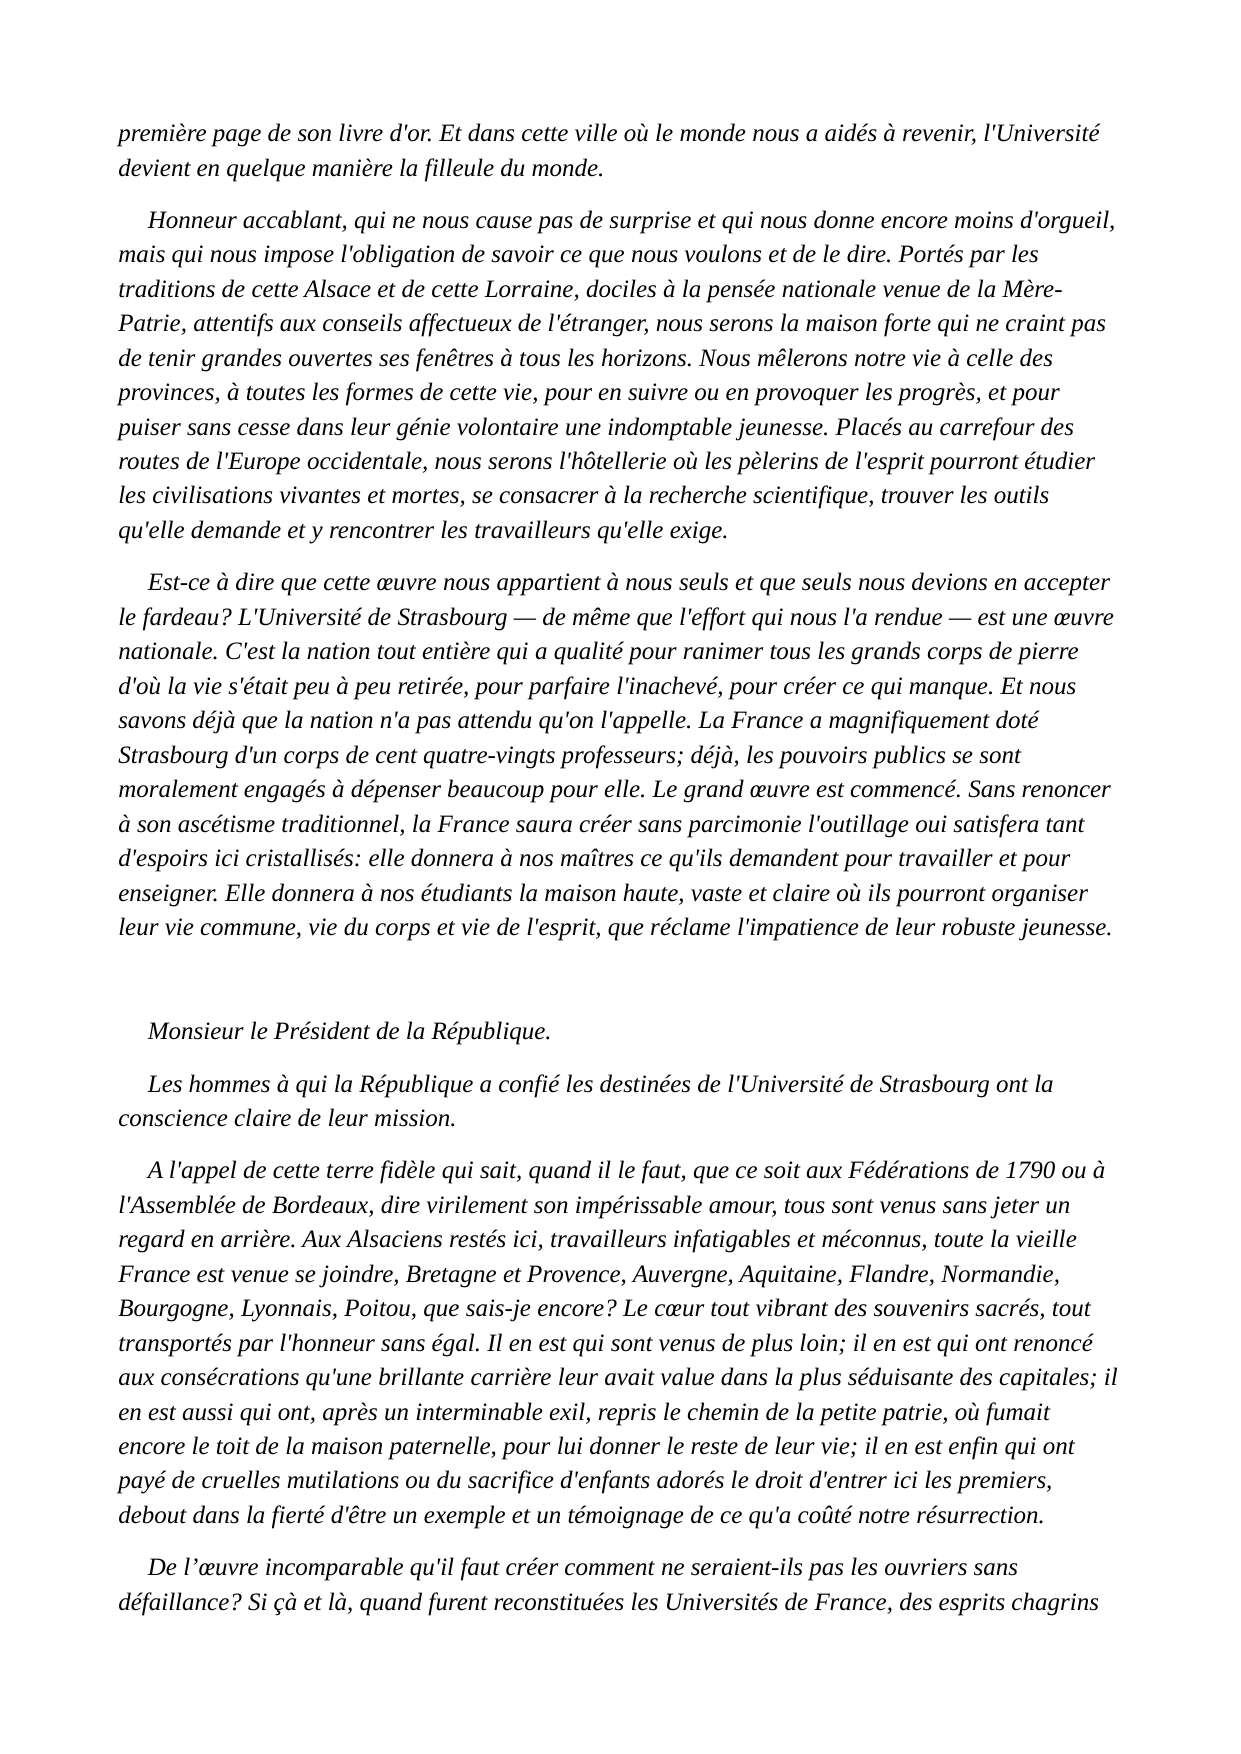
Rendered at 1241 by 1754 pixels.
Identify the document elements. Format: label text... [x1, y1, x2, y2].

text Les hommes à qui la République a confié les destinées de l'Université de Strasbourg ont la conscience claire de leur mission. [118, 1069, 1122, 1132]
text première page de son livre d'or. Et dans cette ville où le monde nous a aidés à revenir, l'Université devient en quelque manière la filleule du monde. [118, 118, 1122, 181]
text Honneur accablant, qui ne nous cause pas de surprise et qui nous donne encore moins d'orgueil, mais qui nous impose l'obligation de savoir ce que nous voulons et de le dire. Portés par les traditions de cette Alsace et de cette Lorraine, dociles à la pensée nationale venue de la Mère-Patrie, attentifs aux conseils affectueux de l'étranger, nous serons la maison forte qui ne craint pas de tenir grandes ouvertes ses fenêtres à tous les horizons. Nous mêlerons notre vie à celle des provinces, à toutes les formes de cette vie, pour en suivre ou en provoquer les progrès, et pour puiser sans cesse dans leur génie volontaire une indomptable jeunesse. Placés au carrefour des routes de l'Europe occidentale, nous serons l'hôtellerie où les pèlerins de l'esprit pourront étudier les civilisations vivantes et mortes, se consacrer à la recherche scientifique, trouver les outils qu'elle demande et y rencontrer les travailleurs qu'elle exige. [118, 205, 1122, 544]
text Est-ce à dire que cette œuvre nous appartient à nous seuls et que seuls nous devions en accepter le fardeau? L'Université de Strasbourg — de même que l'effort qui nous l'a rendue — est une œuvre nationale. C'est la nation tout entière qui a qualité pour ranimer tous les grands corps de pierre d'où la vie s'était peu à peu retirée, pour parfaire l'inachevé, pour créer ce qui manque. Et nous savons déjà que la nation n'a pas attendu qu'on l'appelle. La France a magnifiquement doté Strasbourg d'un corps de cent quatre-vingts professeurs; déjà, les pouvoirs publics se sont moralement engagés à dépenser beaucoup pour elle. Le grand œuvre est commencé. Sans renoncer à son ascétisme traditionnel, la France saura créer sans parcimonie l'outillage oui satisfera tant d'espoirs ici cristallisés: elle donnera à nos maîtres ce qu'ils demandent pour travailler et pour enseigner. Elle donnera à nos étudiants la maison haute, vaste et claire où ils pourront organiser leur vie commune, vie du corps et vie de l'esprit, que réclame l'impatience de leur robuste jeunesse. [118, 567, 1122, 941]
text Monsieur le Président de la République. [118, 1016, 1122, 1045]
text A l'appel de cette terre fidèle qui sait, quand il le faut, que ce soit aux Fédérations de 1790 ou à l'Assemblée de Bordeaux, dire virilement son impérissable amour, tous sont venus sans jeter un regard en arrière. Aux Alsaciens restés ici, travailleurs infatigables et méconnus, toute la vieille France est venue se joindre, Bretagne et Provence, Auvergne, Aquitaine, Flandre, Normandie, Bourgogne, Lyonnais, Poitou, que sais-je encore? Le cœur tout vibrant des souvenirs sacrés, tout transportés par l'honneur sans égal. Il en est qui sont venus de plus loin; il en est qui ont renoncé aux consécrations qu'une brillante carrière leur avait value dans la plus séduisante des capitales; il en est aussi qui ont, après un interminable exil, repris le chemin de la petite patrie, où fumait encore le toit de la maison paternelle, pour lui donner le reste de leur vie; il en est enfin qui ont payé de cruelles mutilations ou du sacrifice d'enfants adorés le droit d'entrer ici les premiers, debout dans la fierté d'être un exemple et un témoignage de ce qu'a coûté notre résurrection. [118, 1155, 1122, 1529]
text De l’œuvre incomparable qu'il faut créer comment ne seraient-ils pas les ouvriers sans défaillance? Si çà et là, quand furent reconstituées les Universités de France, des esprits chagrins [118, 1552, 1122, 1616]
